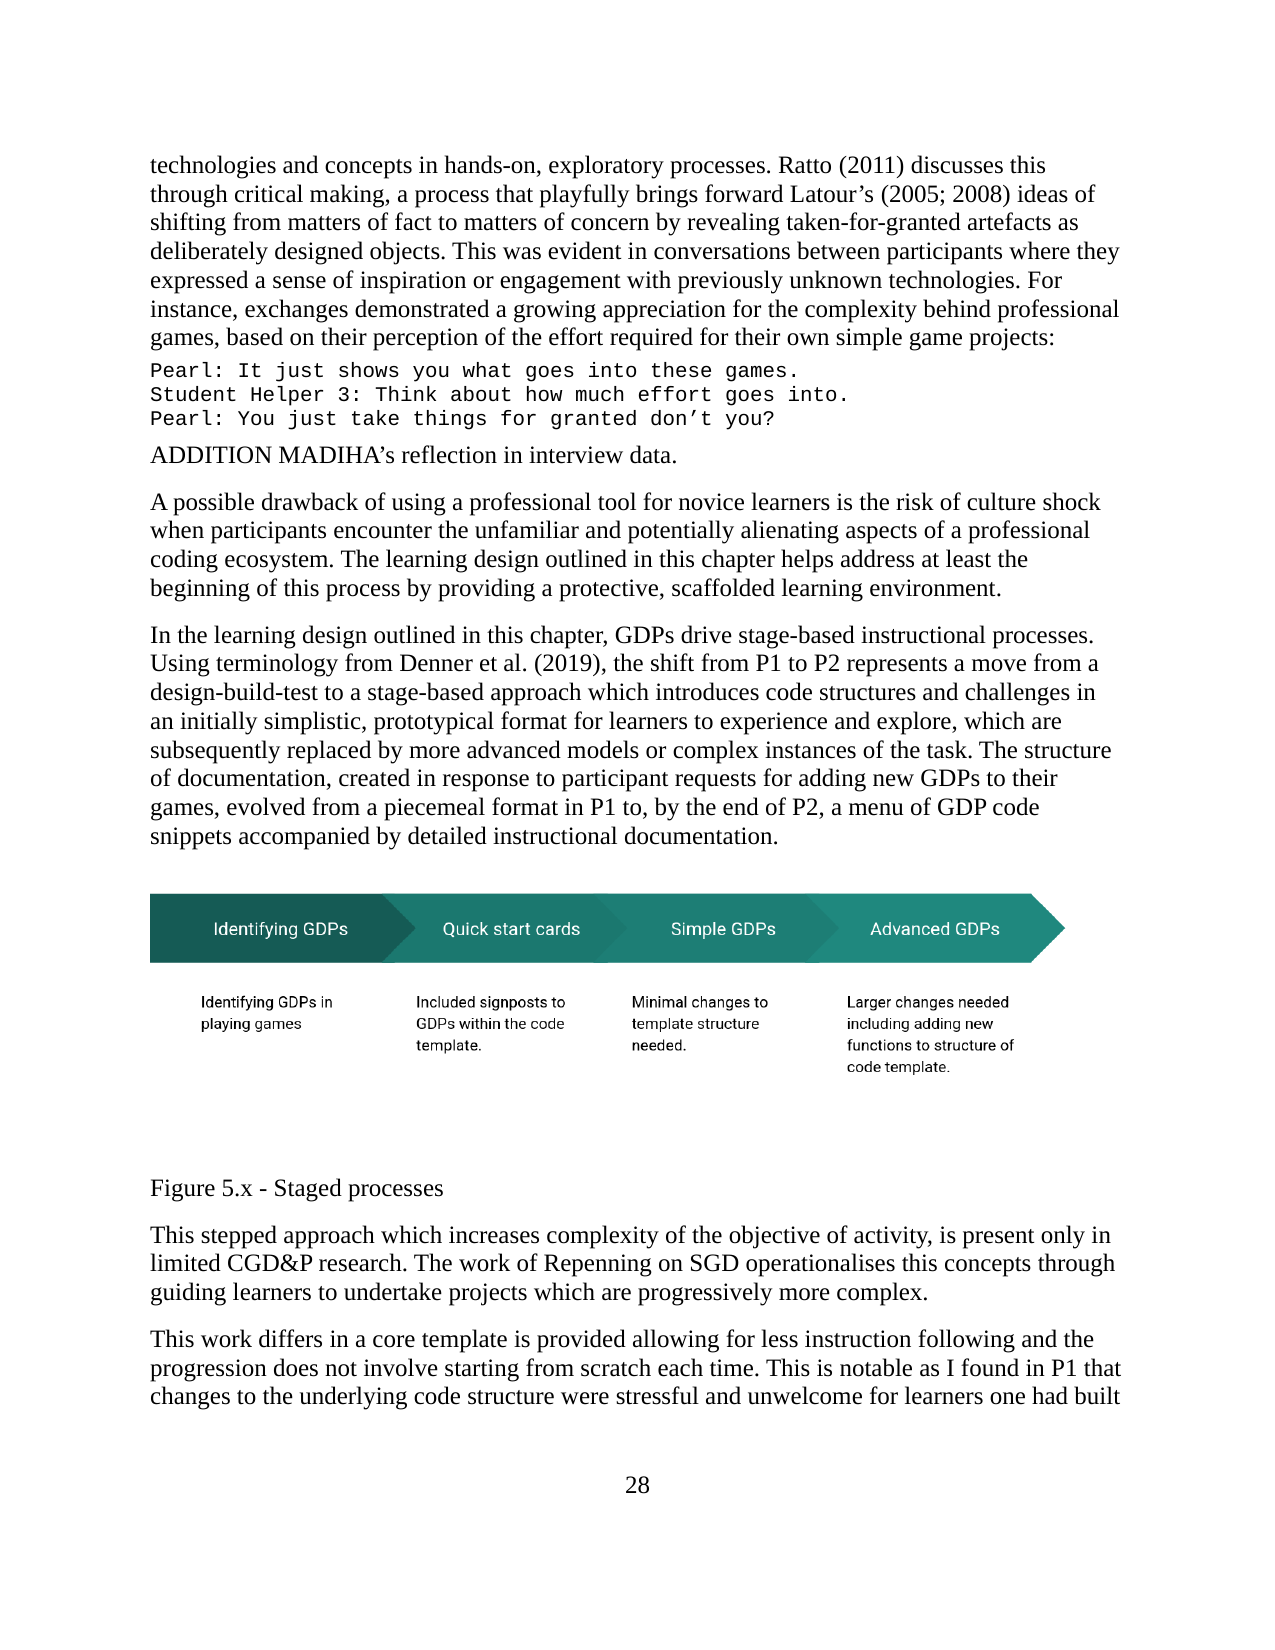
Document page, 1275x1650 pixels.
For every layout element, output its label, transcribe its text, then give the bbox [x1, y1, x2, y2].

text Figure 5.x - Staged processes [150, 1173, 1125, 1202]
text This work differs in a core template is provided allowing for less instruction following and the progression does not involve starting from scratch each time. This is notable as I found in P1 that changes to the underlying code structure were stressful and unwelcome for learners one had built [150, 1324, 1125, 1410]
text technologies and concepts in hands-on, exploratory processes. Ratto (2011) discusses this through critical making, a process that playfully brings forward Latour’s (2005; 2008) ideas of shifting from matters of fact to matters of concern by revealing taken-for-granted artefacts as deliberately designed objects. This was evident in conversations between participants where they expressed a sense of inspiration or engagement with previously unknown technologies. For instance, exchanges demonstrated a growing appreciation for the complexity behind professional games, based on their perception of the effort required for their own simple game projects: [150, 150, 1125, 351]
text This stepped approach which increases complexity of the objective of activity, is present only in limited CGD&P research. The work of Repenning on SGD operationalises this concepts through guiding learners to undertake projects which are progressively more complex. [150, 1220, 1125, 1306]
text Student Helper 3: Think about how much effort goes into. [150, 384, 1125, 407]
text In the learning design outlined in this chapter, GDPs drive stage-based instructional processes. Using terminology from Denner et al. (2019), the shift from P1 to P2 represents a move from a design-build-test to a stage-based approach which introduces code structures and challenges in an initially simplistic, prototypical format for learners to experience and explore, which are subsequently replaced by more advanced models or complex instances of the task. The structure of documentation, created in response to participant requests for adding new GDPs to their games, evolved from a piecemeal format in P1 to, by the end of P2, a menu of GDP code snippets accompanied by detailed instructional documentation. [150, 620, 1125, 850]
picture [150, 867, 1077, 1156]
text A possible drawback of using a professional tool for novice learners is the risk of culture shock when participants encounter the unfamiliar and potentially alienating aspects of a professional coding ecosystem. The learning design outlined in this chapter helps address at least the beginning of this process by providing a protective, scaffolded learning environment. [150, 487, 1125, 602]
text Pearl: It just shows you what goes into these games. [150, 360, 1125, 384]
text ADDITION MADIHA’s reflection in interview data. [150, 440, 1125, 469]
text Pearl: You just take things for granted don’t you? [150, 407, 1125, 431]
